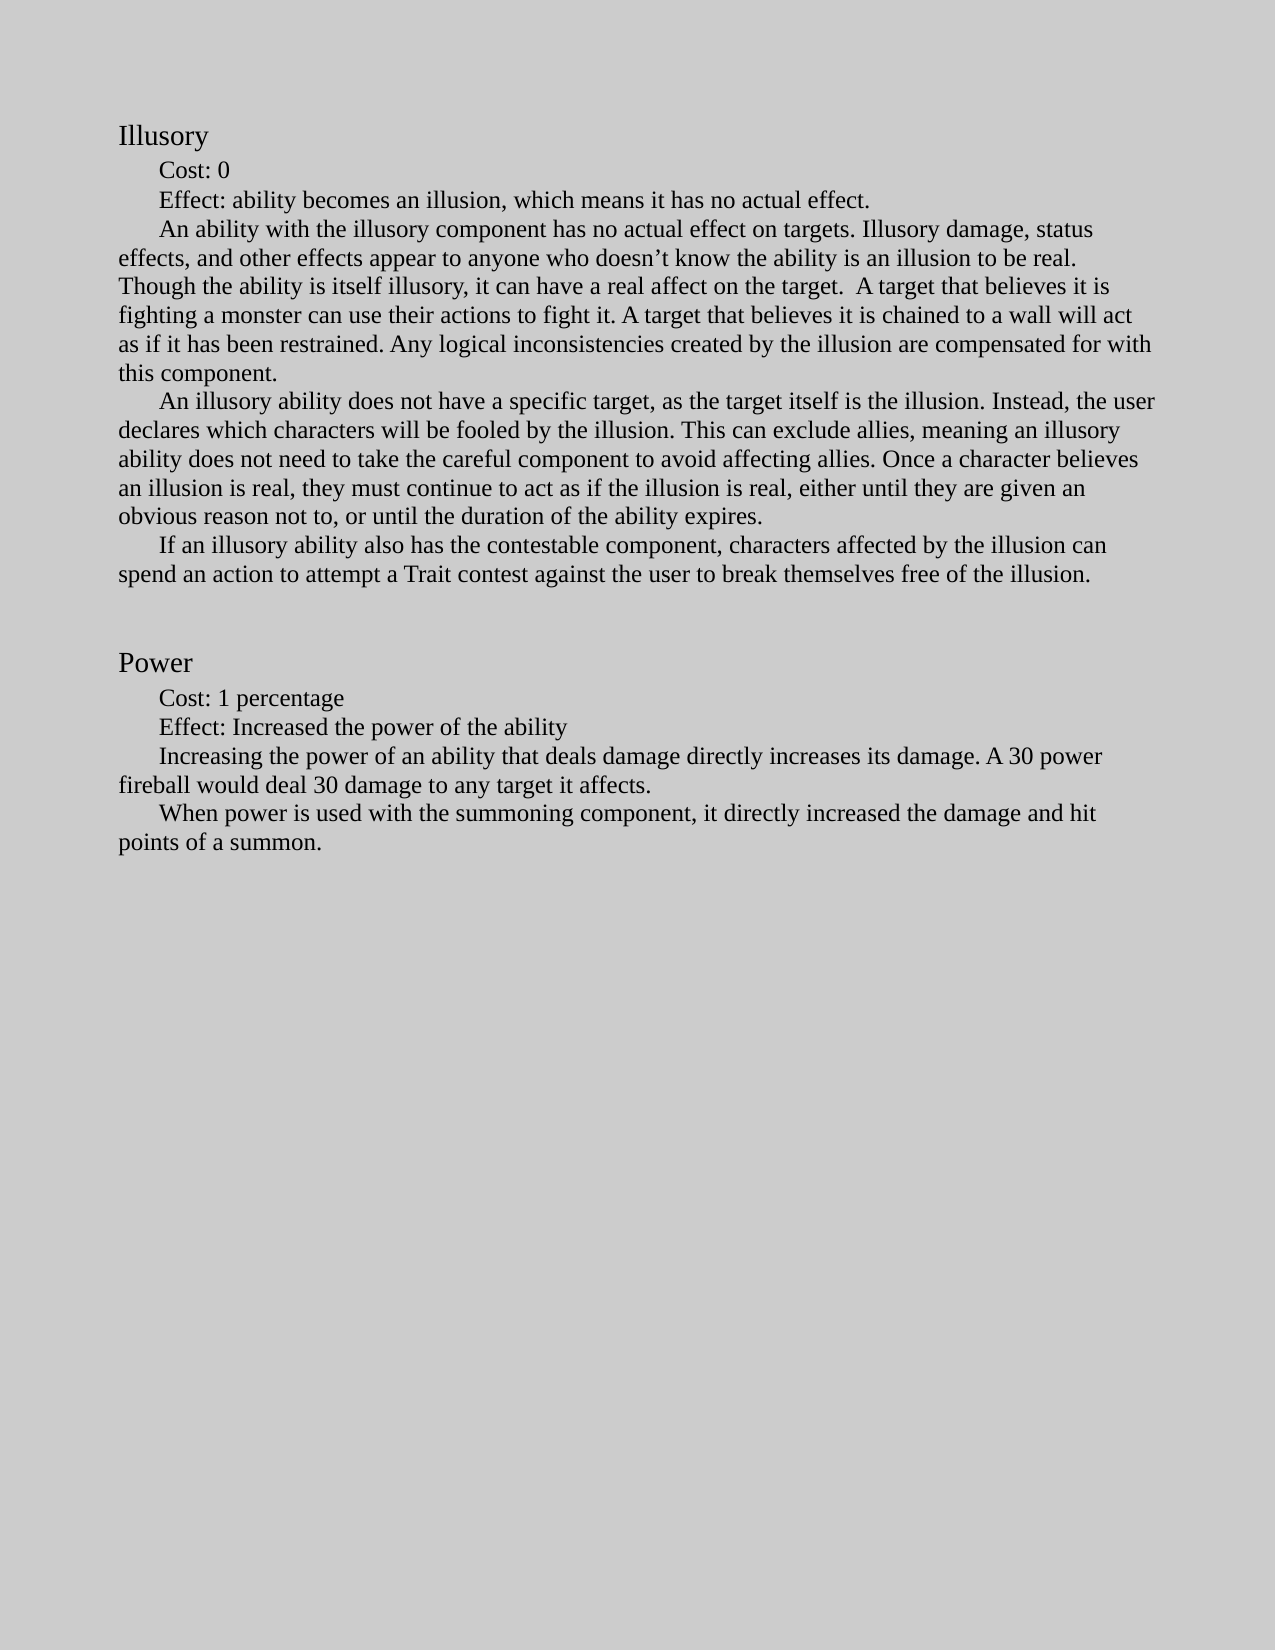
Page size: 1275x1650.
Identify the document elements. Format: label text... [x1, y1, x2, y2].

text Effect: ability becomes an illusion, which means it has no actual effect. [118, 185, 1157, 214]
text Illusory [118, 118, 1157, 152]
text Cost: 1 percentage [118, 679, 1157, 712]
text An illusory ability does not have a specific target, as the target itself is the illusion. Instead, the user declares which characters will be fooled by the illusion. This can exclude allies, meaning an illusory ability does not need to take the careful component to avoid affecting allies. Once a character believes an illusion is real, they must continue to act as if the illusion is real, either until they are given an obvious reason not to, or until the duration of the ability expires. [118, 386, 1157, 530]
text When power is used with the summoning component, it directly increased the damage and hit points of a summon. [118, 798, 1157, 856]
text Increasing the power of an ability that deals damage directly increases its damage. A 30 power fireball would deal 30 damage to any target it affects. [118, 741, 1157, 798]
text Effect: Increased the power of the ability [118, 712, 1157, 741]
text An ability with the illusory component has no actual effect on targets. Illusory damage, status effects, and other effects appear to anyone who doesn’t know the ability is an illusion to be real. Though the ability is itself illusory, it can have a real affect on the target. A target that believes it is fighting a monster can use their actions to fight it. A target that believes it is chained to a wall will act as if it has been restrained. Any logical inconsistencies created by the illusion are compensated for with this component. [118, 214, 1157, 386]
text If an illusory ability also has the contestable component, characters affected by the illusion can spend an action to attempt a Trait contest against the user to break themselves free of the illusion. [118, 530, 1157, 588]
text Cost: 0 [118, 152, 1157, 185]
text Power [118, 645, 1157, 679]
